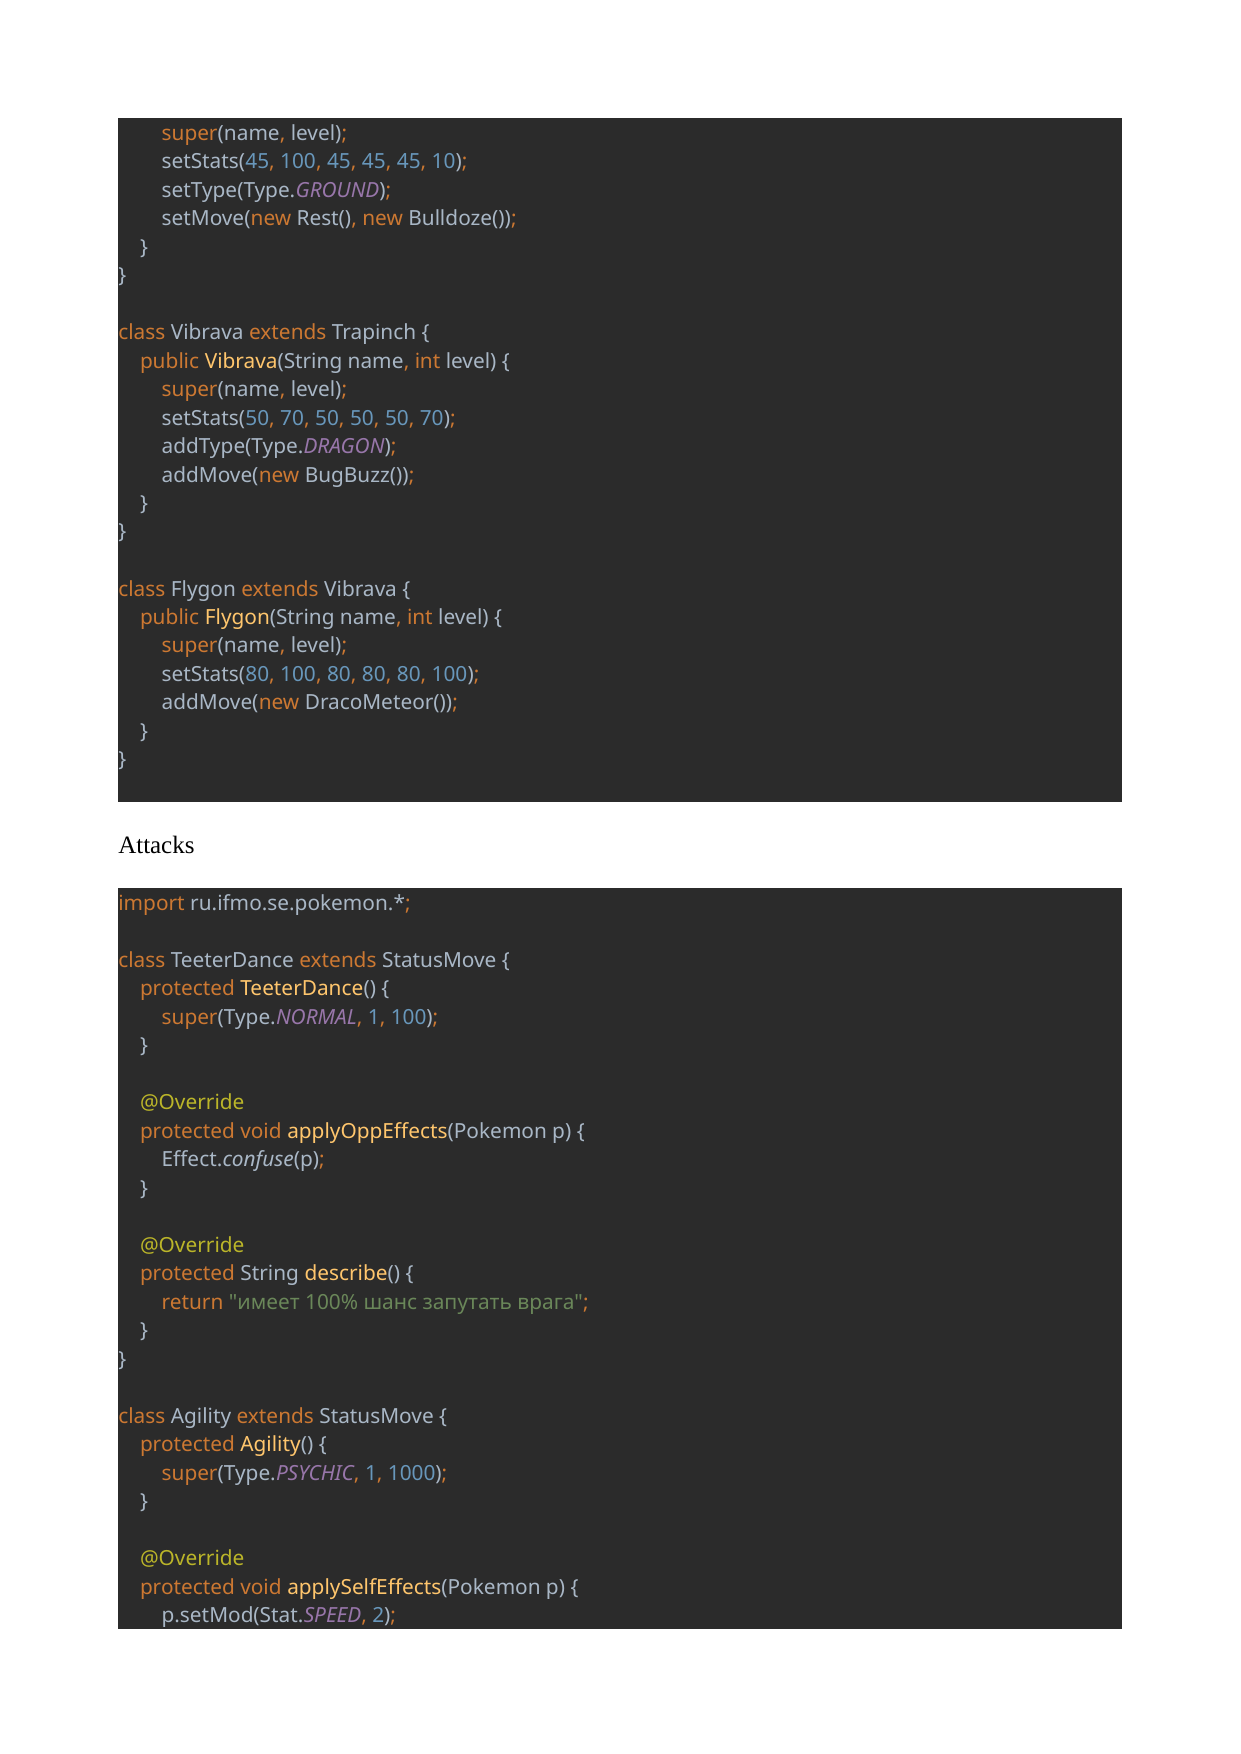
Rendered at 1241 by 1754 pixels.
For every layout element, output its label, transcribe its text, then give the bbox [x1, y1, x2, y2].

text Attacks [118, 830, 1122, 859]
text import ru.ifmo.se.pokemon.*; class TeeterDance extends StatusMove { protected TeeterDance() { super(Type.NORMAL, 1, 100); } @Override protected void applyOppEffects(Pokemon p) { Effect.confuse(p); } @Override protected String describe() { return "имеет 100% шанс запутать врага"; } } class Agility extends StatusMove { protected Agility() { super(Type.PSYCHIC, 1, 1000); } @Override protected void applySelfEffects(Pokemon p) { p.setMod(Stat.SPEED, 2); [118, 888, 1122, 1629]
text super(name, level); setStats(45, 100, 45, 45, 45, 10); setType(Type.GROUND); setMove(new Rest(), new Bulldoze()); } } class Vibrava extends Trapinch { public Vibrava(String name, int level) { super(name, level); setStats(50, 70, 50, 50, 50, 70); addType(Type.DRAGON); addMove(new BugBuzz()); } } class Flygon extends Vibrava { public Flygon(String name, int level) { super(name, level); setStats(80, 100, 80, 80, 80, 100); addMove(new DracoMeteor()); } } [118, 118, 1122, 802]
